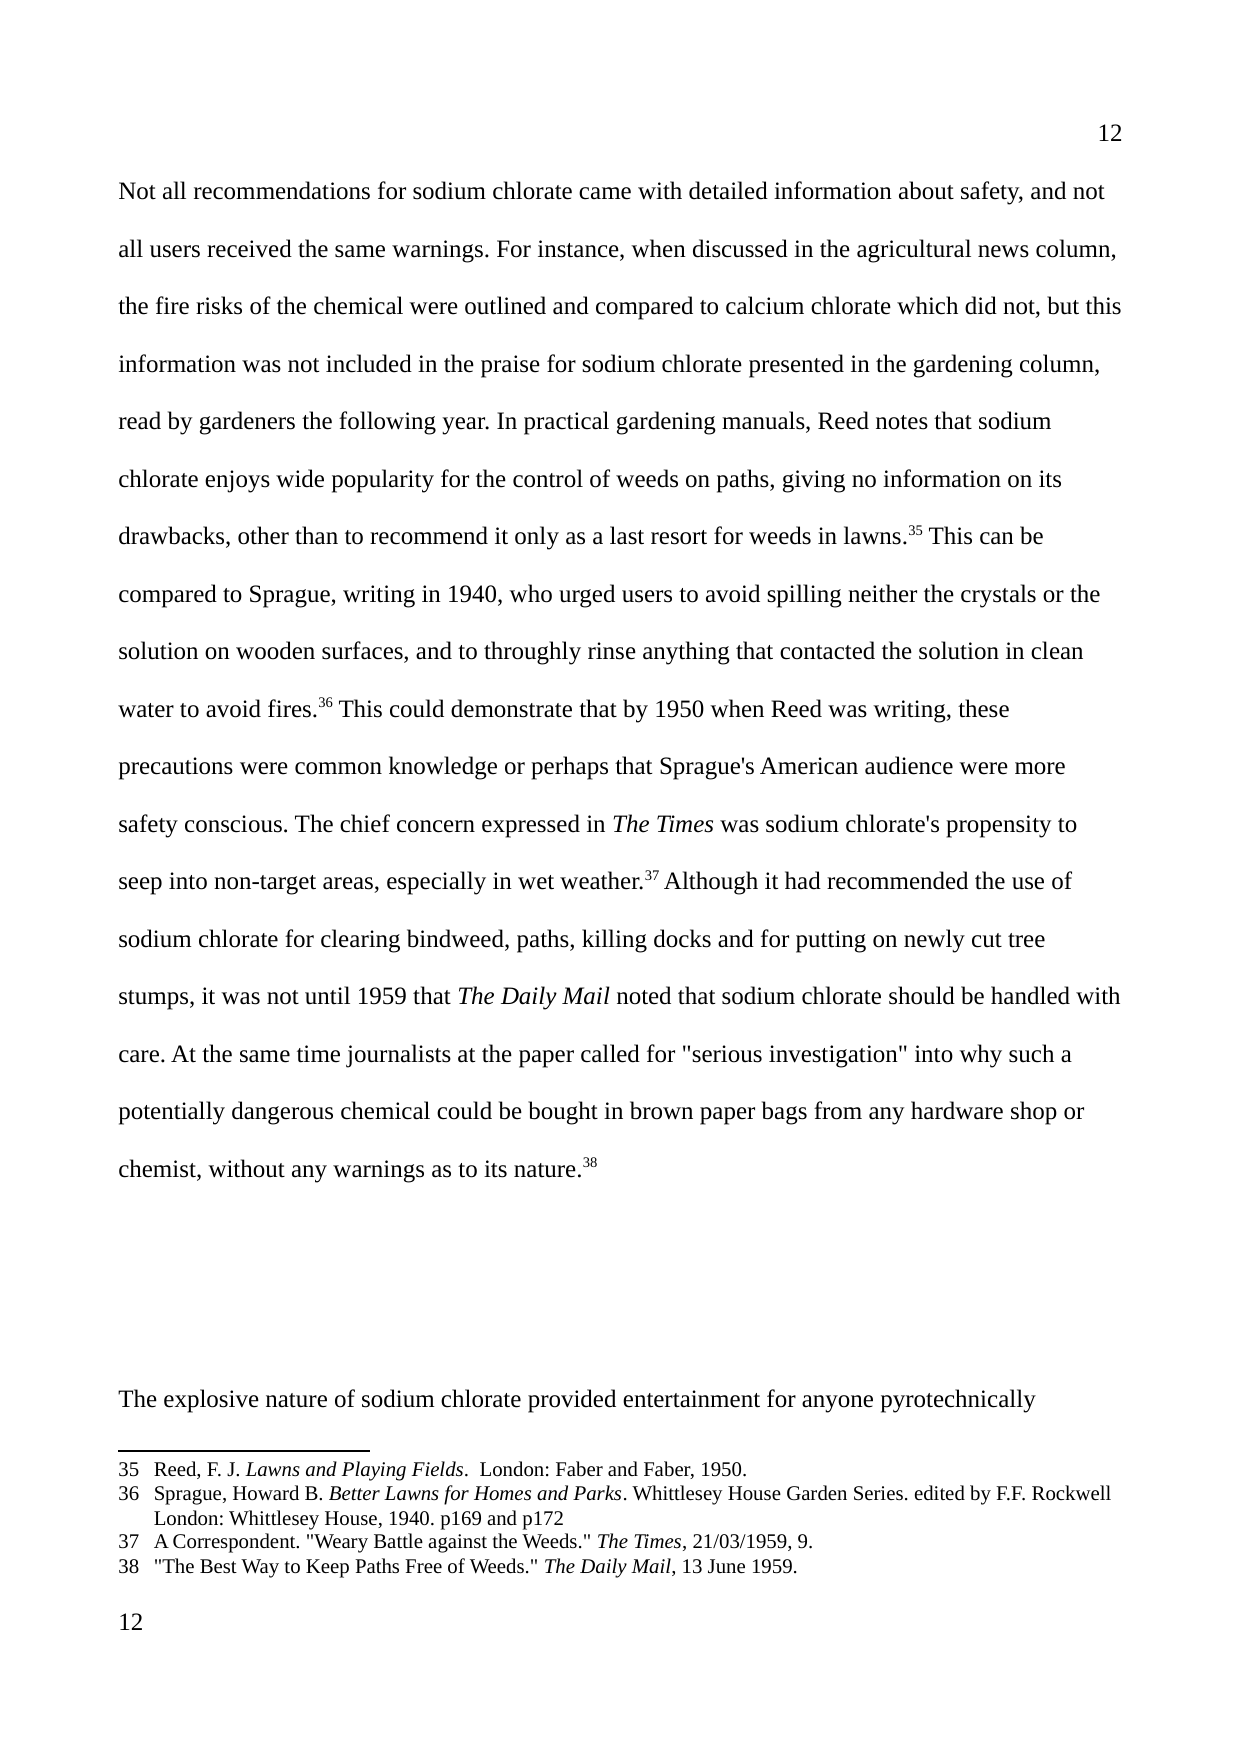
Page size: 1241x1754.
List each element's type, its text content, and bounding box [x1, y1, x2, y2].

text This danger of fire was considered preferable to the danger of poisoning by arsenical weedkillers, and the unpleasant handling qualities of tar-based compounds, reasons provided by the NAS to explain why sodium chlorate was a popular option among amateur gardeners for weed control. Not all recommendations for sodium chlorate came with detailed information about safety, and not all users received the same warnings. For instance, when discussed in the agricultural news column, the fire risks of the chemical were outlined and compared to calcium chlorate which did not, but this information was not included in the praise for sodium chlorate presented in the gardening column, read by gardeners the following year. In practical gardening manuals, Reed notes that sodium chlorate enjoys wide popularity for the control of weeds on paths, giving no information on its drawbacks, other than to recommend it only as a last resort for weeds in lawns. This can be compared to Sprague, writing in 1940, who urged users to avoid spilling neither the crystals or the solution on wooden surfaces, and to throughly rinse anything that contacted the solution in clean water to avoid fires. This could demonstrate that by 1950 when Reed was writing, these precautions were common knowledge or perhaps that Sprague's American audience were more safety conscious. The chief concern expressed in The Times was sodium chlorate's propensity to seep into non-target areas, especially in wet weather. Although it had recommended the use of sodium chlorate for clearing bindweed, paths, killing docks and for putting on newly cut tree stumps, it was not until 1959 that The Daily Mail noted that sodium chlorate should be handled with care. At the same time journalists at the paper called for "serious investigation" into why such a potentially dangerous chemical could be bought in brown paper bags from any hardware shop or chemist, without any warnings as to its nature. [118, 176, 1122, 1183]
text A Correspondent. "Weary Battle against the Weeds." The Times, 21/03/1959, 9. [118, 1529, 1122, 1553]
text Reed, F. J. Lawns and Playing Fields. London: Faber and Faber, 1950. [118, 1457, 1122, 1481]
text The explosive nature of sodium chlorate provided entertainment for anyone pyrotechnically [118, 1384, 1122, 1413]
text "The Best Way to Keep Paths Free of Weeds." The Daily Mail, 13 June 1959. [118, 1553, 1122, 1578]
text Sprague, Howard B. Better Lawns for Homes and Parks. Whittlesey House Garden Series. edited by F.F. Rockwell London: Whittlesey House, 1940. p169 and p172 [118, 1481, 1122, 1529]
